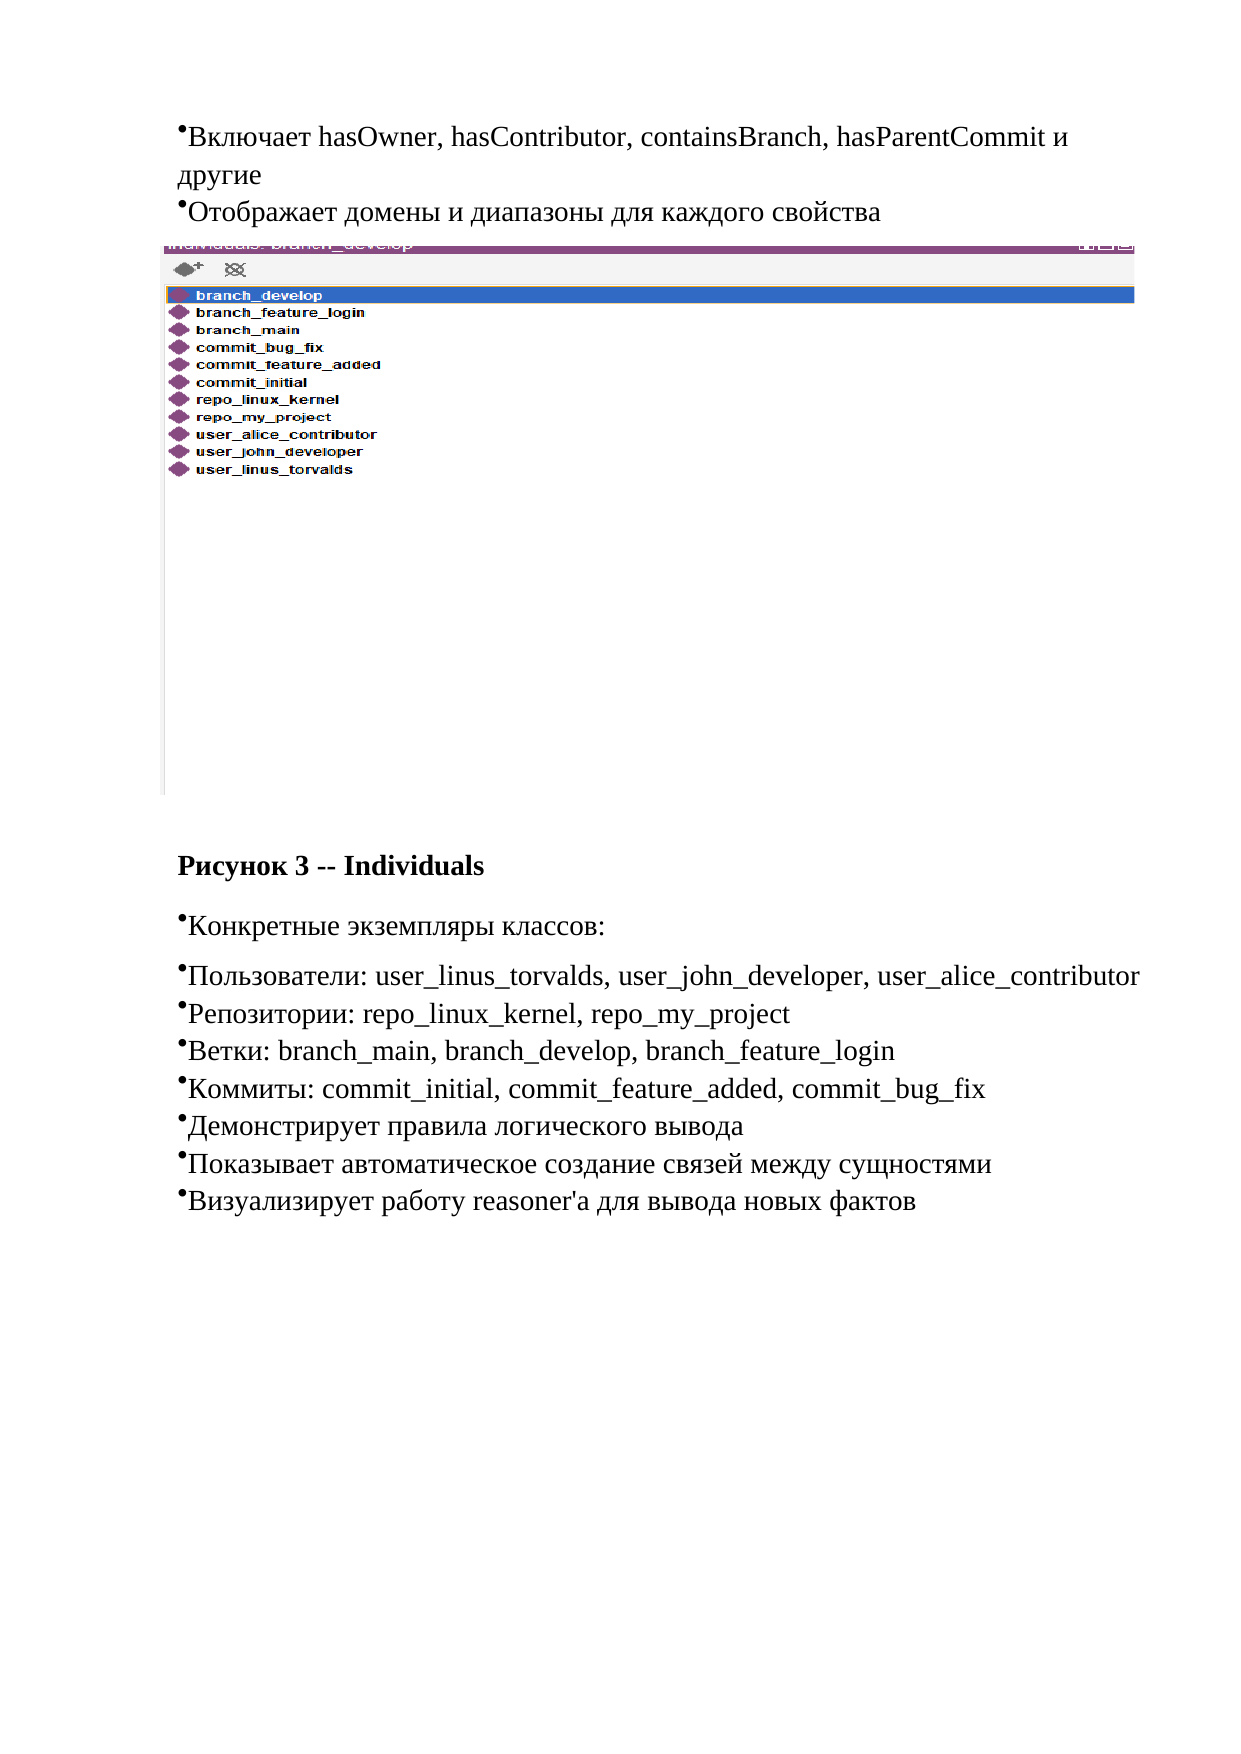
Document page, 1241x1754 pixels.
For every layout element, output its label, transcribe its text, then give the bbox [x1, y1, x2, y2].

picture [160, 246, 1135, 795]
subtitle Рисунок 3 -- Individuals [177, 281, 1152, 882]
subtitle Демонстрирует правила логического вывода [177, 1107, 1152, 1142]
subtitle Пользователи: user_linus_torvalds, user_john_developer, user_alice_contributor [177, 957, 1152, 992]
subtitle Визуализирует работу reasoner'а для вывода новых фактов [177, 1182, 1152, 1217]
subtitle Конкретные экземпляры классов: [177, 907, 1152, 942]
subtitle Коммиты: commit_initial, commit_feature_added, commit_bug_fix [177, 1069, 1152, 1104]
subtitle Ветки: branch_main, branch_develop, branch_feature_login [177, 1032, 1152, 1067]
subtitle Репозитории: repo_linux_kernel, repo_my_project [177, 994, 1152, 1029]
subtitle Показывает автоматическое создание связей между сущностями [177, 1144, 1152, 1179]
subtitle Отображает домены и диапазоны для каждого свойства [177, 193, 1152, 228]
subtitle Включает hasOwner, hasContributor, containsBranch, hasParentCommit и другие [177, 118, 1152, 190]
